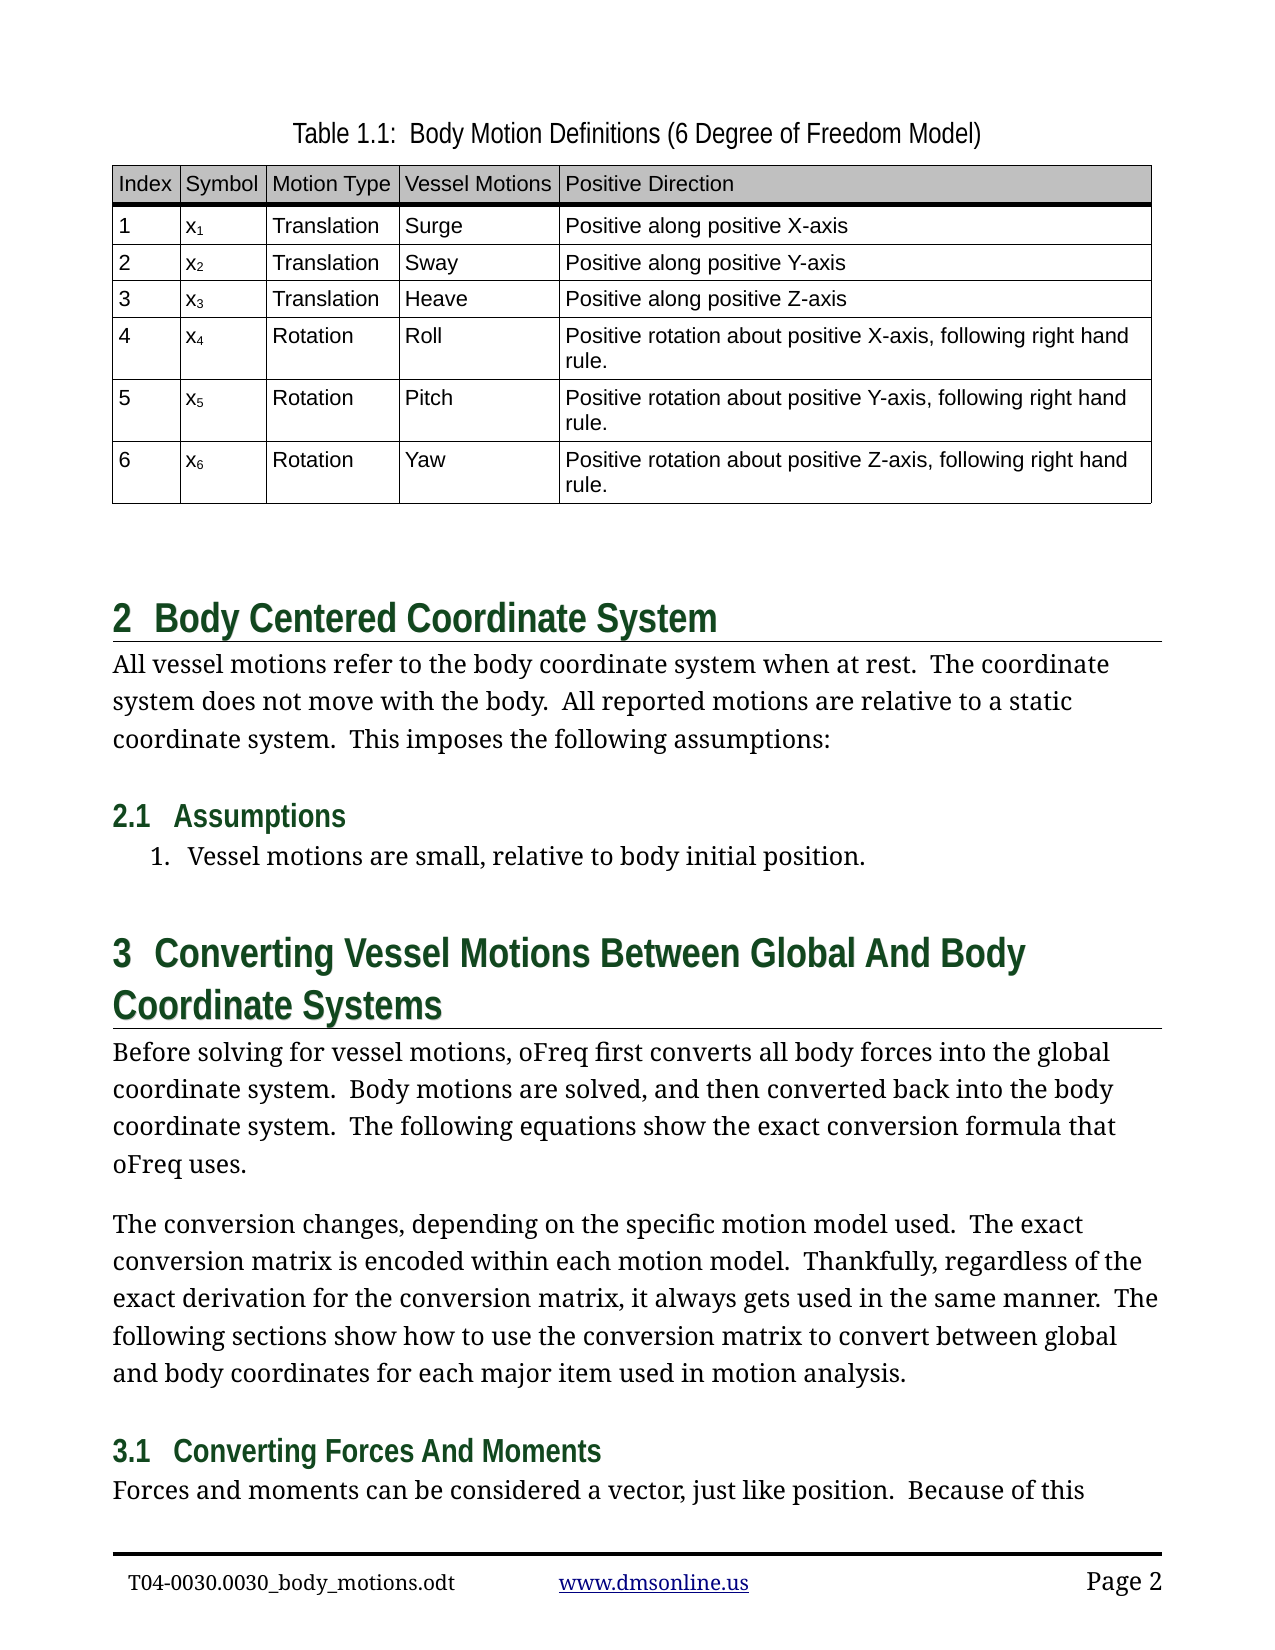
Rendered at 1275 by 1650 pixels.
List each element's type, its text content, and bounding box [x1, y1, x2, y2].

text Before solving for vessel motions, oFreq first converts all body forces into the global coordinate system. Body motions are solved, and then converted back into the body coordinate system. The following equations show the exact conversion formula that oFreq uses. [112, 1034, 1162, 1181]
text Table 1.1: Body Motion Definitions (6 Degree of Freedom Model) [112, 117, 1162, 150]
table_cell Surge [400, 207, 559, 244]
table_cell x6 [181, 442, 266, 503]
table_cell 5 [113, 380, 180, 441]
table_cell 2 [113, 245, 180, 280]
table_cell Positive rotation about positive Y-axis, following right hand rule. [560, 380, 1151, 441]
text The conversion changes, depending on the specific motion model used. The exact conversion matrix is encoded within each motion model. Thankfully, regardless of the exact derivation for the conversion matrix, it always gets used in the same manner. The following sections show how to use the conversion matrix to convert between global and body coordinates for each major item used in motion analysis. [112, 1206, 1162, 1390]
table_cell x1 [181, 207, 266, 244]
subtitle Converting Forces and Moments [112, 1431, 1162, 1469]
table_cell Pitch [400, 380, 559, 441]
table_cell Yaw [400, 442, 559, 503]
table_cell Rotation [267, 318, 399, 379]
table_cell Translation [267, 207, 399, 244]
table_header Index [113, 166, 180, 202]
table_cell Positive along positive X-axis [560, 207, 1151, 244]
table_cell Positive along positive Z-axis [560, 281, 1151, 317]
subtitle Body Centered Coordinate System [112, 593, 1162, 642]
table_cell x2 [181, 245, 266, 280]
table_cell 1 [113, 207, 180, 244]
subtitle Converting Vessel Motions Between Global and Body Coordinate Systems [112, 928, 1162, 1029]
table_cell Heave [400, 281, 559, 317]
table_cell Translation [267, 281, 399, 317]
subtitle Assumptions [112, 796, 1162, 834]
table_cell x4 [181, 318, 266, 379]
table_header Vessel Motions [400, 166, 559, 202]
table_cell Roll [400, 318, 559, 379]
table_cell 6 [113, 442, 180, 503]
text All vessel motions refer to the body coordinate system when at rest. The coordinate system does not move with the body. All reported motions are relative to a static coordinate system. This imposes the following assumptions: [112, 647, 1162, 756]
text Forces and moments can be considered a vector, just like position. Because of this [112, 1473, 1162, 1507]
table_cell Positive along positive Y-axis [560, 245, 1151, 280]
table_cell Rotation [267, 380, 399, 441]
table_cell Positive rotation about positive Z-axis, following right hand rule. [560, 442, 1151, 503]
table_header Positive Direction [560, 166, 1151, 202]
table_cell x5 [181, 380, 266, 441]
list Vessel motions are small, relative to body initial position. [150, 838, 1162, 872]
table_cell 3 [113, 281, 180, 317]
table_cell x3 [181, 281, 266, 317]
table_header Motion Type [267, 166, 399, 202]
table_cell Positive rotation about positive X-axis, following right hand rule. [560, 318, 1151, 379]
table_header Symbol [181, 166, 266, 202]
table_cell Sway [400, 245, 559, 280]
table_cell Rotation [267, 442, 399, 503]
table_cell Translation [267, 245, 399, 280]
table_cell 4 [113, 318, 180, 379]
